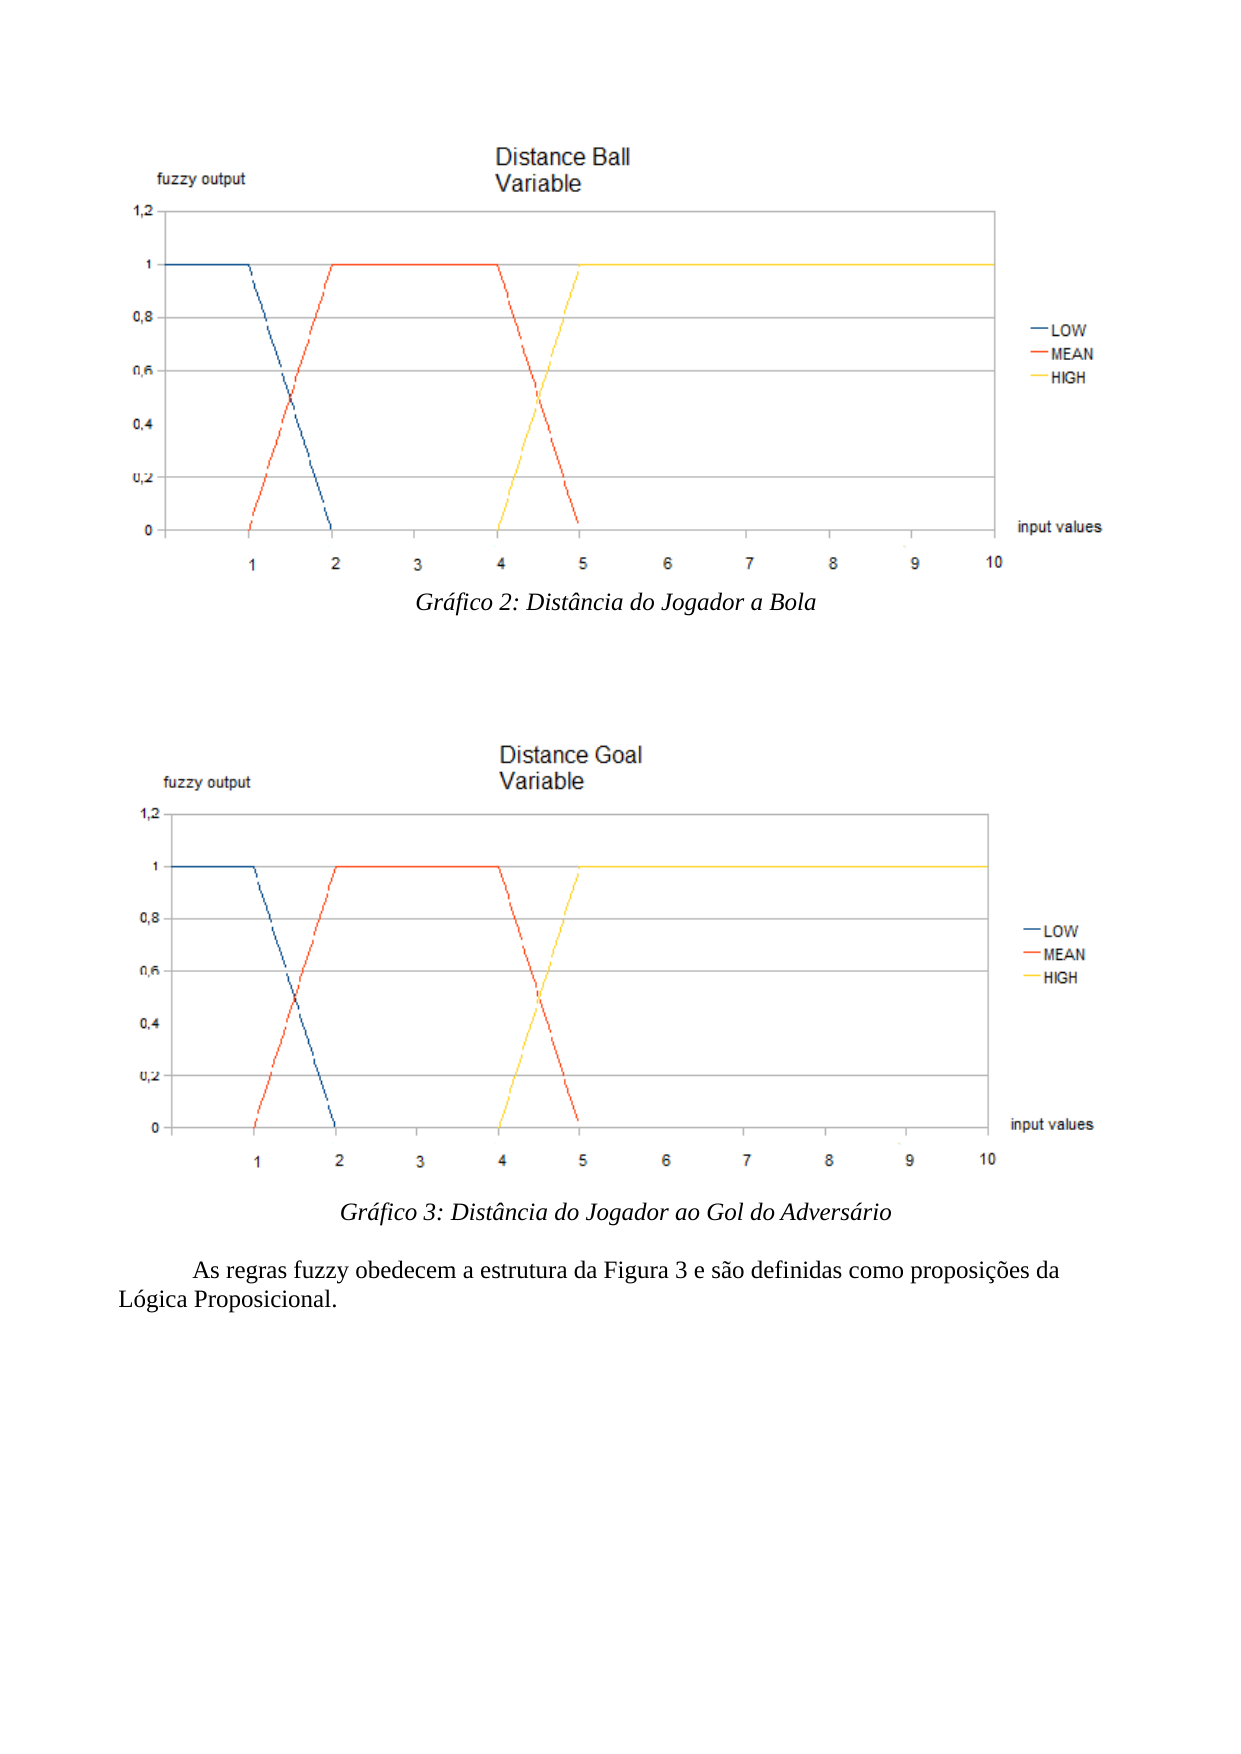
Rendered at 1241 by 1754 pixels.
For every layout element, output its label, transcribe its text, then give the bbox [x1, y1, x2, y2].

text Gráfico 2: Distância do Jogador a Bola [118, 587, 1122, 615]
text As regras fuzzy obedecem a estrutura da Figura 3 e são definidas como proposições da Lógica Proposicional. [118, 1255, 1122, 1312]
text Gráfico 3: Distância do Jogador ao Gol do Adversário [118, 1198, 1122, 1226]
